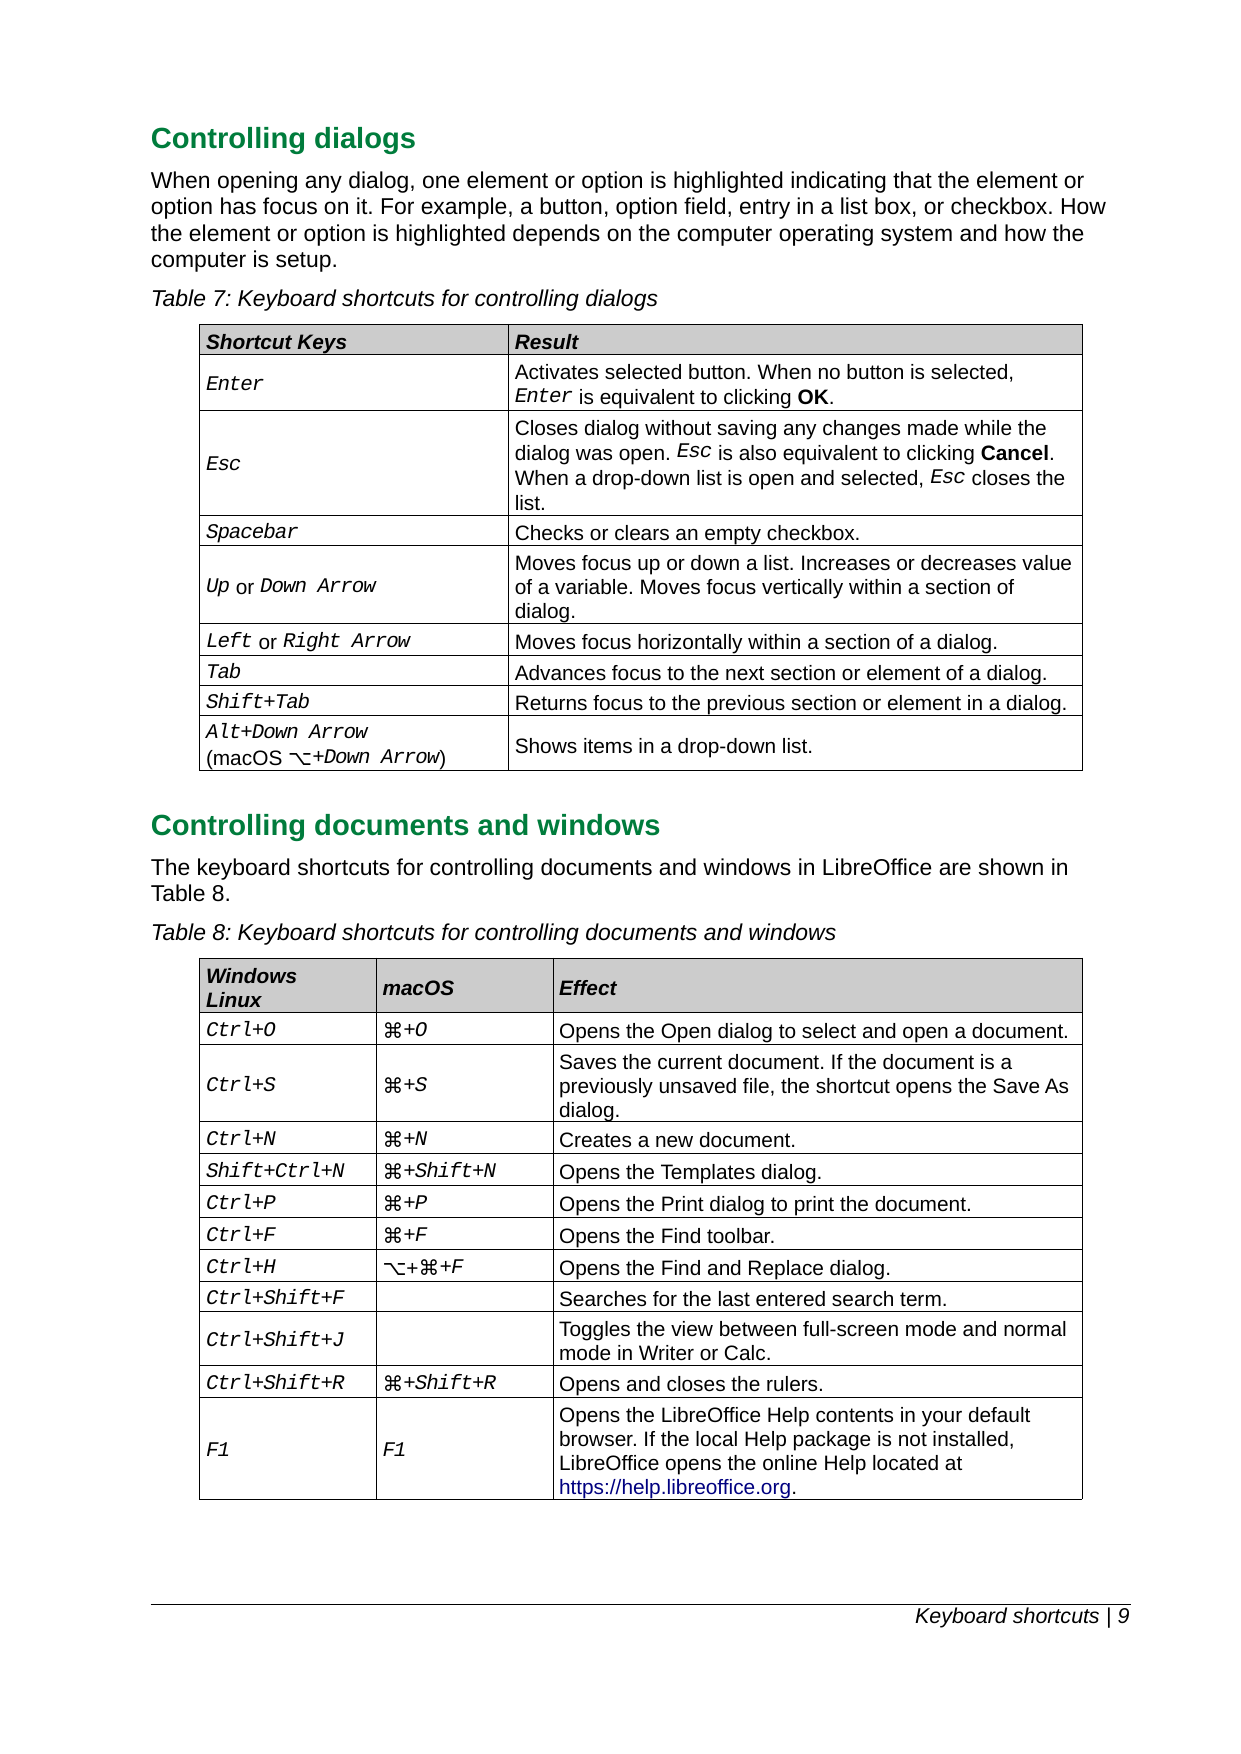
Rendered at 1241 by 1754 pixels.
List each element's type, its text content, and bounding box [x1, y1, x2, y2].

table_cell Searches for the last entered search term. [554, 1282, 1082, 1311]
table_cell [377, 1312, 553, 1365]
table_header Effect [554, 959, 1082, 1012]
table_cell Enter [200, 355, 508, 409]
table_cell ⌘+P [377, 1186, 553, 1217]
table_cell Esc [200, 411, 508, 515]
table_cell Ctrl+N [200, 1122, 376, 1153]
table_cell ⌘+Shift+N [377, 1154, 553, 1185]
table_cell Ctrl+Shift+J [200, 1312, 376, 1365]
table_cell Opens the Print dialog to print the document. [554, 1186, 1082, 1217]
table_cell Ctrl+S [200, 1045, 376, 1121]
table_cell [377, 1282, 553, 1311]
table_cell Returns focus to the previous section or element in a dialog. [509, 686, 1082, 715]
table_cell Opens the Find toolbar. [554, 1218, 1082, 1249]
table_header Windows Linux [200, 959, 376, 1012]
table_cell Opens the Find and Replace dialog. [554, 1250, 1082, 1281]
table_cell Ctrl+Shift+F [200, 1282, 376, 1311]
text Table 7: Keyboard shortcuts for controlling dialogs [151, 285, 1131, 311]
table_cell Ctrl+Shift+R [200, 1366, 376, 1397]
table_cell Activates selected button. When no button is selected, Enter is equivalent to clicking OK. [509, 355, 1082, 409]
table_header Result [509, 325, 1082, 354]
text The keyboard shortcuts for controlling documents and windows in LibreOffice are shown in Table 8. [151, 854, 1131, 906]
table_cell Ctrl+F [200, 1218, 376, 1249]
table_cell Moves focus up or down a list. Increases or decreases value of a variable. Moves focus vertically within a section of dialog. [509, 546, 1082, 623]
table_cell Opens the Open dialog to select and open a document. [554, 1013, 1082, 1043]
table_cell Advances focus to the next section or element of a dialog. [509, 656, 1082, 685]
table_cell Ctrl+O [200, 1013, 376, 1043]
table_cell F1 [377, 1398, 553, 1498]
table_cell Up or Down Arrow [200, 546, 508, 623]
table_cell ⌘+N [377, 1122, 553, 1153]
text Table 8: Keyboard shortcuts for controlling documents and windows [151, 919, 1131, 945]
table_cell Opens and closes the rulers. [554, 1366, 1082, 1397]
table_cell Checks or clears an empty checkbox. [509, 516, 1082, 545]
table_cell Ctrl+P [200, 1186, 376, 1217]
table_cell ⌘+O [377, 1013, 553, 1043]
table_cell Closes dialog without saving any changes made while the dialog was open. Esc is also equivalent to clicking Cancel. When a drop-down list is open and selected, Esc closes the list. [509, 411, 1082, 515]
table_cell Tab [200, 656, 508, 685]
table_cell Shift+Ctrl+N [200, 1154, 376, 1185]
table_cell Spacebar [200, 516, 508, 545]
table_cell ⌘+Shift+R [377, 1366, 553, 1397]
table_cell Ctrl+H [200, 1250, 376, 1281]
table_cell Opens the Templates dialog. [554, 1154, 1082, 1185]
table_cell Toggles the view between full-screen mode and normal mode in Writer or Calc. [554, 1312, 1082, 1365]
table_cell Alt+Down Arrow (macOS ⌥+Down Arrow) [200, 716, 508, 770]
text When opening any dialog, one element or option is highlighted indicating that the element or option has focus on it. For example, a button, option field, entry in a list box, or checkbox. How the element or option is highlighted depends on the computer operating system and how the computer is setup. [151, 167, 1131, 272]
table_header macOS [377, 959, 553, 1012]
table_cell F1 [200, 1398, 376, 1498]
table_cell ⌘+S [377, 1045, 553, 1121]
table_cell Creates a new document. [554, 1122, 1082, 1153]
table_cell Shift+Tab [200, 686, 508, 715]
table_cell Shows items in a drop-down list. [509, 716, 1082, 770]
table_cell Moves focus horizontally within a section of a dialog. [509, 624, 1082, 655]
table_header Shortcut Keys [200, 325, 508, 354]
table_cell Saves the current document. If the document is a previously unsaved file, the shortcut opens the Save As dialog. [554, 1045, 1082, 1121]
table_cell Opens the LibreOffice Help contents in your default browser. If the local Help package is not installed, LibreOffice opens the online Help located at https://help.libreoffice.org. [554, 1398, 1082, 1498]
table_cell ⌥+⌘+F [377, 1250, 553, 1281]
table_cell Left or Right Arrow [200, 624, 508, 655]
table_cell ⌘+F [377, 1218, 553, 1249]
subtitle Controlling documents and windows [151, 808, 1131, 841]
subtitle Controlling dialogs [151, 121, 1131, 154]
